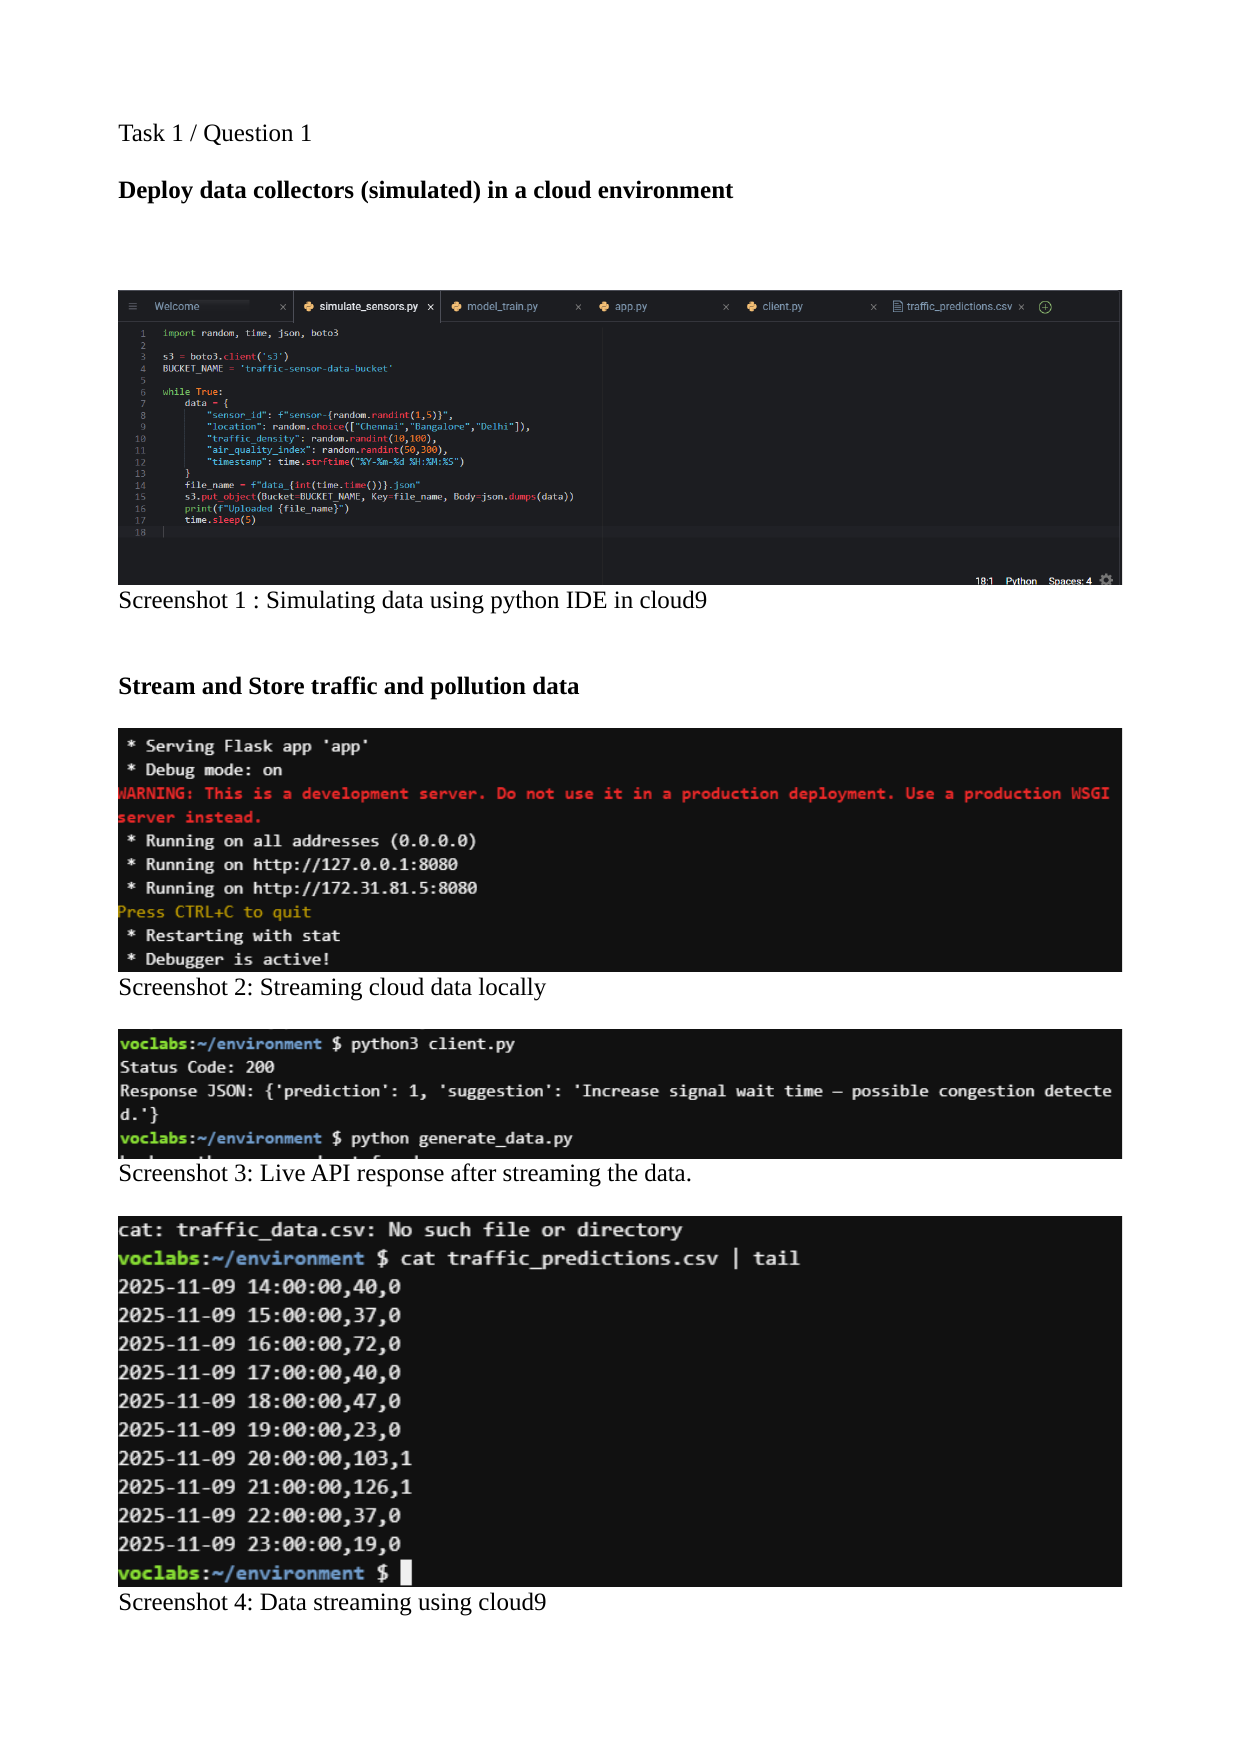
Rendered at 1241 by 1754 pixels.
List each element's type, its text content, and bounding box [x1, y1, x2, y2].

picture [118, 1216, 1123, 1587]
text Task 1 / Question 1 [118, 118, 1122, 147]
text Screenshot 1 : Simulating data using python IDE in cloud9 [118, 585, 1122, 614]
text Screenshot 2: Streaming cloud data locally [118, 972, 1122, 1000]
picture [118, 728, 1123, 972]
text Stream and Store traffic and pollution data [118, 642, 1122, 700]
text Deploy data collectors (simulated) in a cloud environment [118, 176, 1122, 204]
picture [118, 290, 1123, 585]
text Screenshot 4: Data streaming using cloud9 [118, 1587, 1122, 1615]
text Screenshot 3: Live API response after streaming the data. [118, 1159, 1122, 1187]
picture [118, 1029, 1123, 1159]
